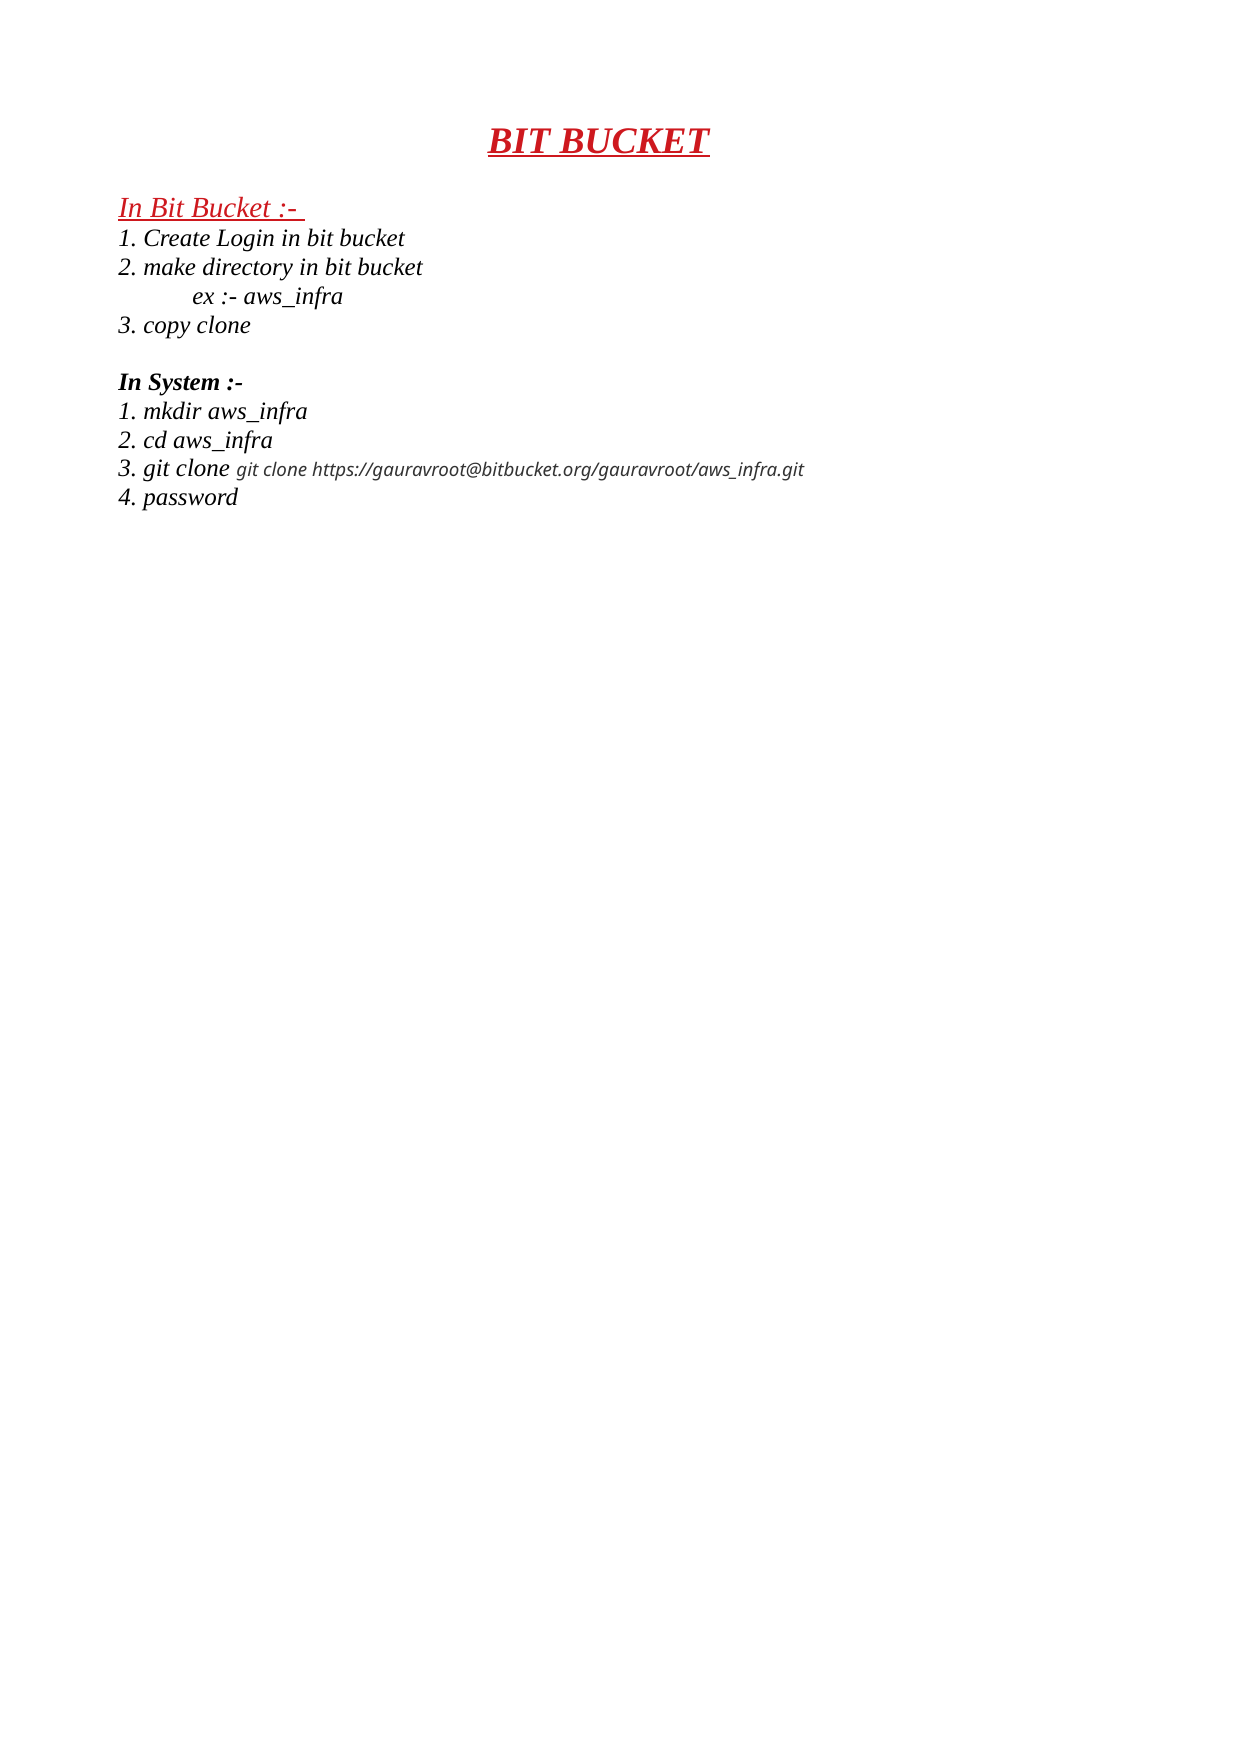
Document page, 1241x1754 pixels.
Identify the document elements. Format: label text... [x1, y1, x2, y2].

text BIT BUCKET [118, 118, 1122, 161]
text In Bit Bucket :- [118, 190, 1122, 223]
text 2. cd aws_infra [118, 425, 1122, 453]
text 4. password [118, 482, 1122, 511]
text 3. copy clone [118, 310, 1122, 338]
text In System :- [118, 367, 1122, 396]
text ex :- aws_infra [118, 281, 1122, 310]
text 3. git clone git clone https://gauravroot@bitbucket.org/gauravroot/aws_infra.git [118, 453, 1122, 482]
text 1. Create Login in bit bucket [118, 223, 1122, 252]
text 2. make directory in bit bucket [118, 252, 1122, 281]
text 1. mkdir aws_infra [118, 396, 1122, 425]
